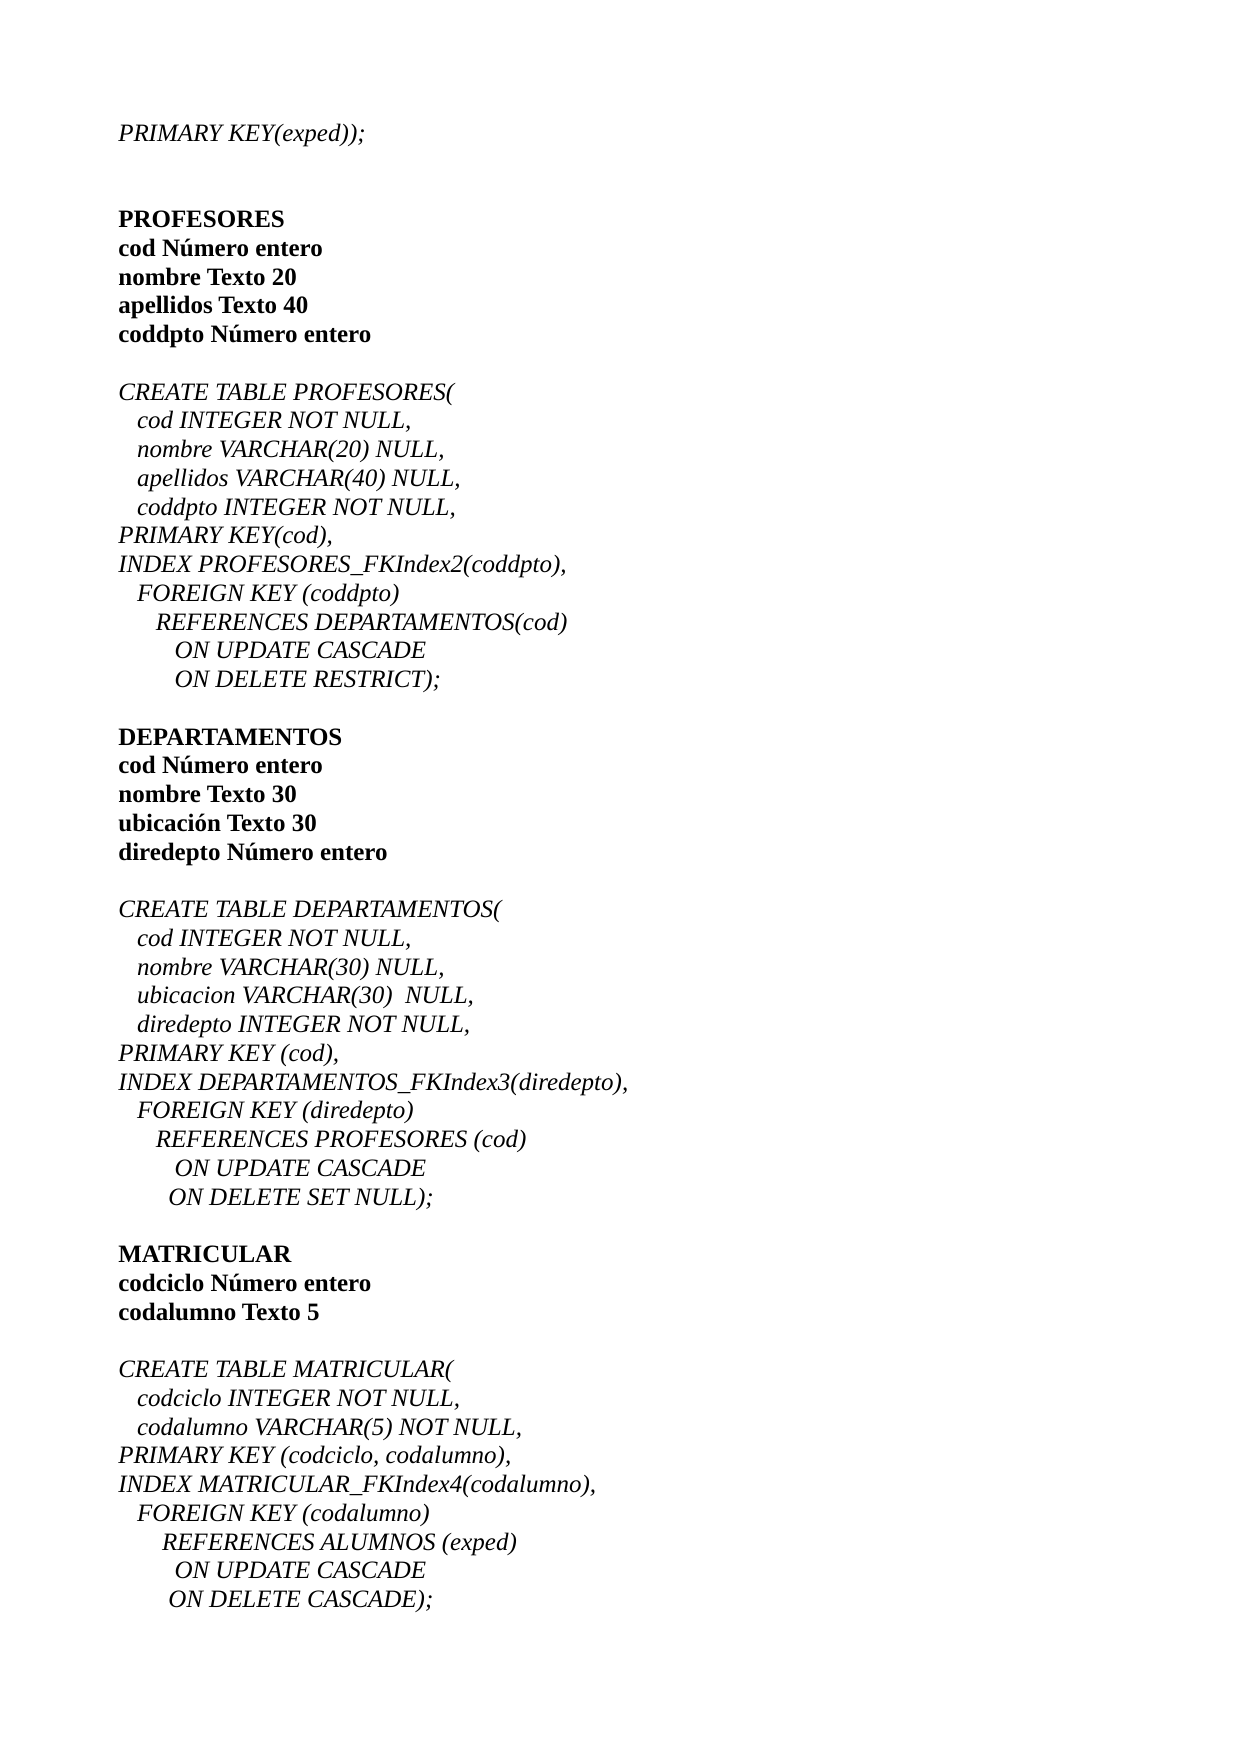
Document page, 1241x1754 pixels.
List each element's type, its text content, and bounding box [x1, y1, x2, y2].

text cod Número entero [118, 751, 1122, 779]
text cod INTEGER NOT NULL, [118, 406, 1122, 434]
text codalumno Texto 5 [118, 1297, 1122, 1326]
text CREATE TABLE PROFESORES( [118, 377, 1122, 406]
text apellidos Texto 40 [118, 291, 1122, 319]
text nombre VARCHAR(20) NULL, [118, 434, 1122, 463]
text INDEX PROFESORES_FKIndex2(coddpto), [118, 549, 1122, 578]
text CREATE TABLE DEPARTAMENTOS( [118, 894, 1122, 923]
text ON UPDATE CASCADE [118, 1153, 1122, 1182]
text apellidos VARCHAR(40) NULL, [118, 463, 1122, 492]
text ubicación Texto 30 [118, 808, 1122, 837]
text INDEX DEPARTAMENTOS_FKIndex3(diredepto), [118, 1067, 1122, 1096]
text FOREIGN KEY (diredepto) [118, 1096, 1122, 1124]
text nombre VARCHAR(30) NULL, [118, 952, 1122, 981]
text FOREIGN KEY (coddpto) [118, 578, 1122, 607]
text CREATE TABLE MATRICULAR( [118, 1354, 1122, 1383]
text ON DELETE RESTRICT); [118, 664, 1122, 693]
text coddpto Número entero [118, 319, 1122, 348]
text ON DELETE SET NULL); [118, 1182, 1122, 1211]
text REFERENCES ALUMNOS (exped) [118, 1527, 1122, 1556]
text codciclo INTEGER NOT NULL, [118, 1383, 1122, 1412]
text diredepto Número entero [118, 837, 1122, 866]
text PROFESORES [118, 204, 1122, 233]
text PRIMARY KEY (cod), [118, 1038, 1122, 1067]
text diredepto INTEGER NOT NULL, [118, 1009, 1122, 1038]
text codalumno VARCHAR(5) NOT NULL, [118, 1412, 1122, 1441]
text PRIMARY KEY (codciclo, codalumno), [118, 1441, 1122, 1469]
text MATRICULAR [118, 1239, 1122, 1268]
text DEPARTAMENTOS [118, 722, 1122, 751]
text FOREIGN KEY (codalumno) [118, 1498, 1122, 1527]
text coddpto INTEGER NOT NULL, [118, 492, 1122, 521]
text PRIMARY KEY(exped)); [118, 118, 1122, 147]
text cod INTEGER NOT NULL, [118, 923, 1122, 952]
text PRIMARY KEY(cod), [118, 521, 1122, 549]
text cod Número entero [118, 233, 1122, 262]
text ubicacion VARCHAR(30) NULL, [118, 981, 1122, 1009]
text INDEX MATRICULAR_FKIndex4(codalumno), [118, 1469, 1122, 1498]
text codciclo Número entero [118, 1268, 1122, 1297]
text nombre Texto 30 [118, 779, 1122, 808]
text ON UPDATE CASCADE [118, 1556, 1122, 1584]
text REFERENCES DEPARTAMENTOS(cod) [118, 607, 1122, 636]
text nombre Texto 20 [118, 262, 1122, 291]
text REFERENCES PROFESORES (cod) [118, 1124, 1122, 1153]
text ON DELETE CASCADE); [118, 1584, 1122, 1613]
text ON UPDATE CASCADE [118, 636, 1122, 664]
